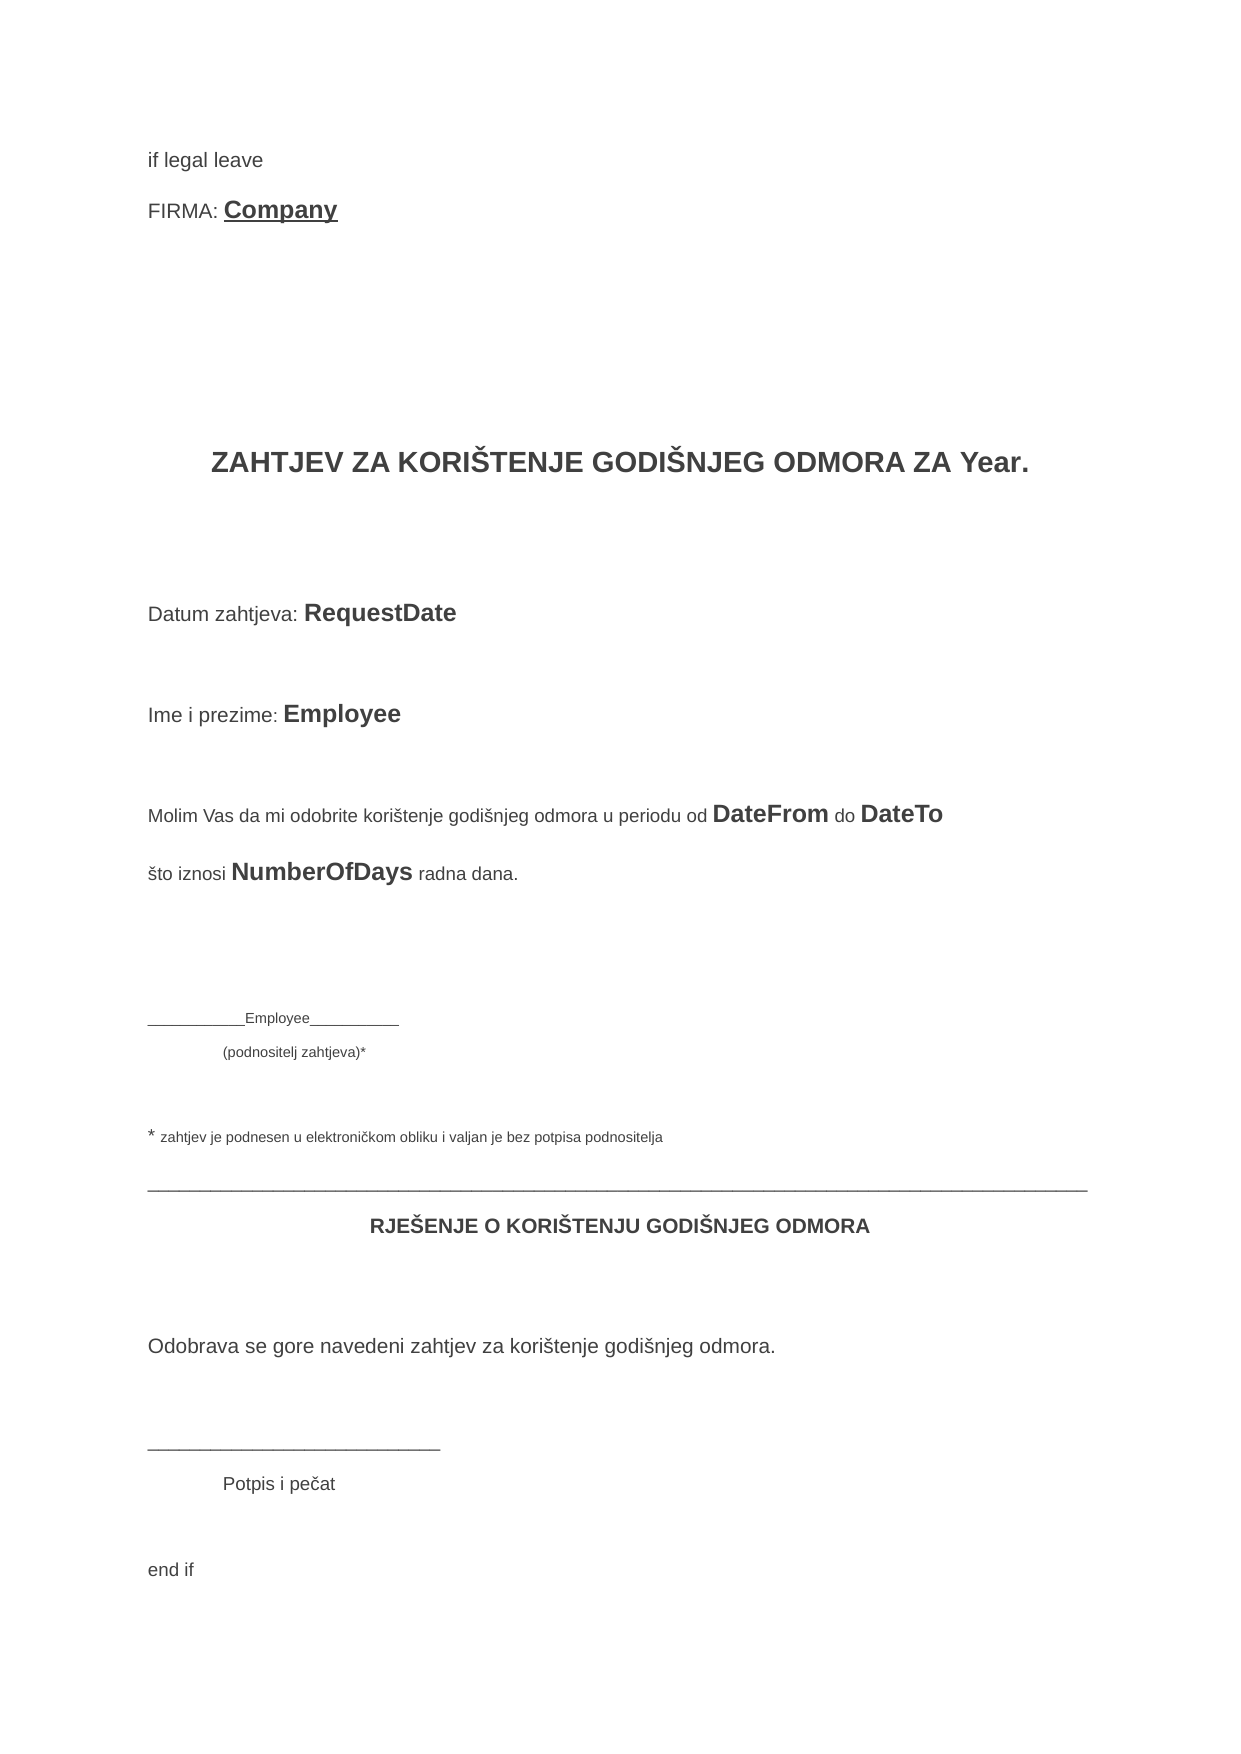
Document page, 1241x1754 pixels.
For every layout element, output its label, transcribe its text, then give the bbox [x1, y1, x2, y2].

text FIRMA: Company [148, 196, 1093, 224]
text ZAHTJEV ZA KORIŠTENJE GODIŠNJEG ODMORA ZA Year. [148, 445, 1093, 478]
text ____________Employee___________ [148, 1010, 1093, 1027]
text * zahtjev je podnesen u elektroničkom obliku i valjan je bez potpisa podnositelja [148, 1125, 1093, 1147]
text Datum zahtjeva: RequestDate [148, 598, 1093, 627]
text Potpis i pečat [148, 1472, 1093, 1494]
text end if [148, 1559, 1093, 1580]
text Odobrava se gore navedeni zahtjev za korištenje godišnjeg odmora. [148, 1333, 1093, 1357]
text Molim Vas da mi odobrite korištenje godišnjeg odmora u periodu od DateFrom do DateTo [148, 799, 1093, 828]
text if legal leave [148, 148, 1093, 172]
text __________________________________________________________________________________________ [148, 1171, 1093, 1192]
text RJEŠENJE O KORIŠTENJU GODIŠNJEG ODMORA [148, 1214, 1093, 1238]
text Ime i prezime: Employee [148, 699, 1093, 727]
text (podnositelj zahtjeva)* [148, 1044, 1093, 1060]
text što iznosi NumberOfDays radna dana. [148, 857, 1093, 886]
text ____________________________ [148, 1429, 1093, 1451]
